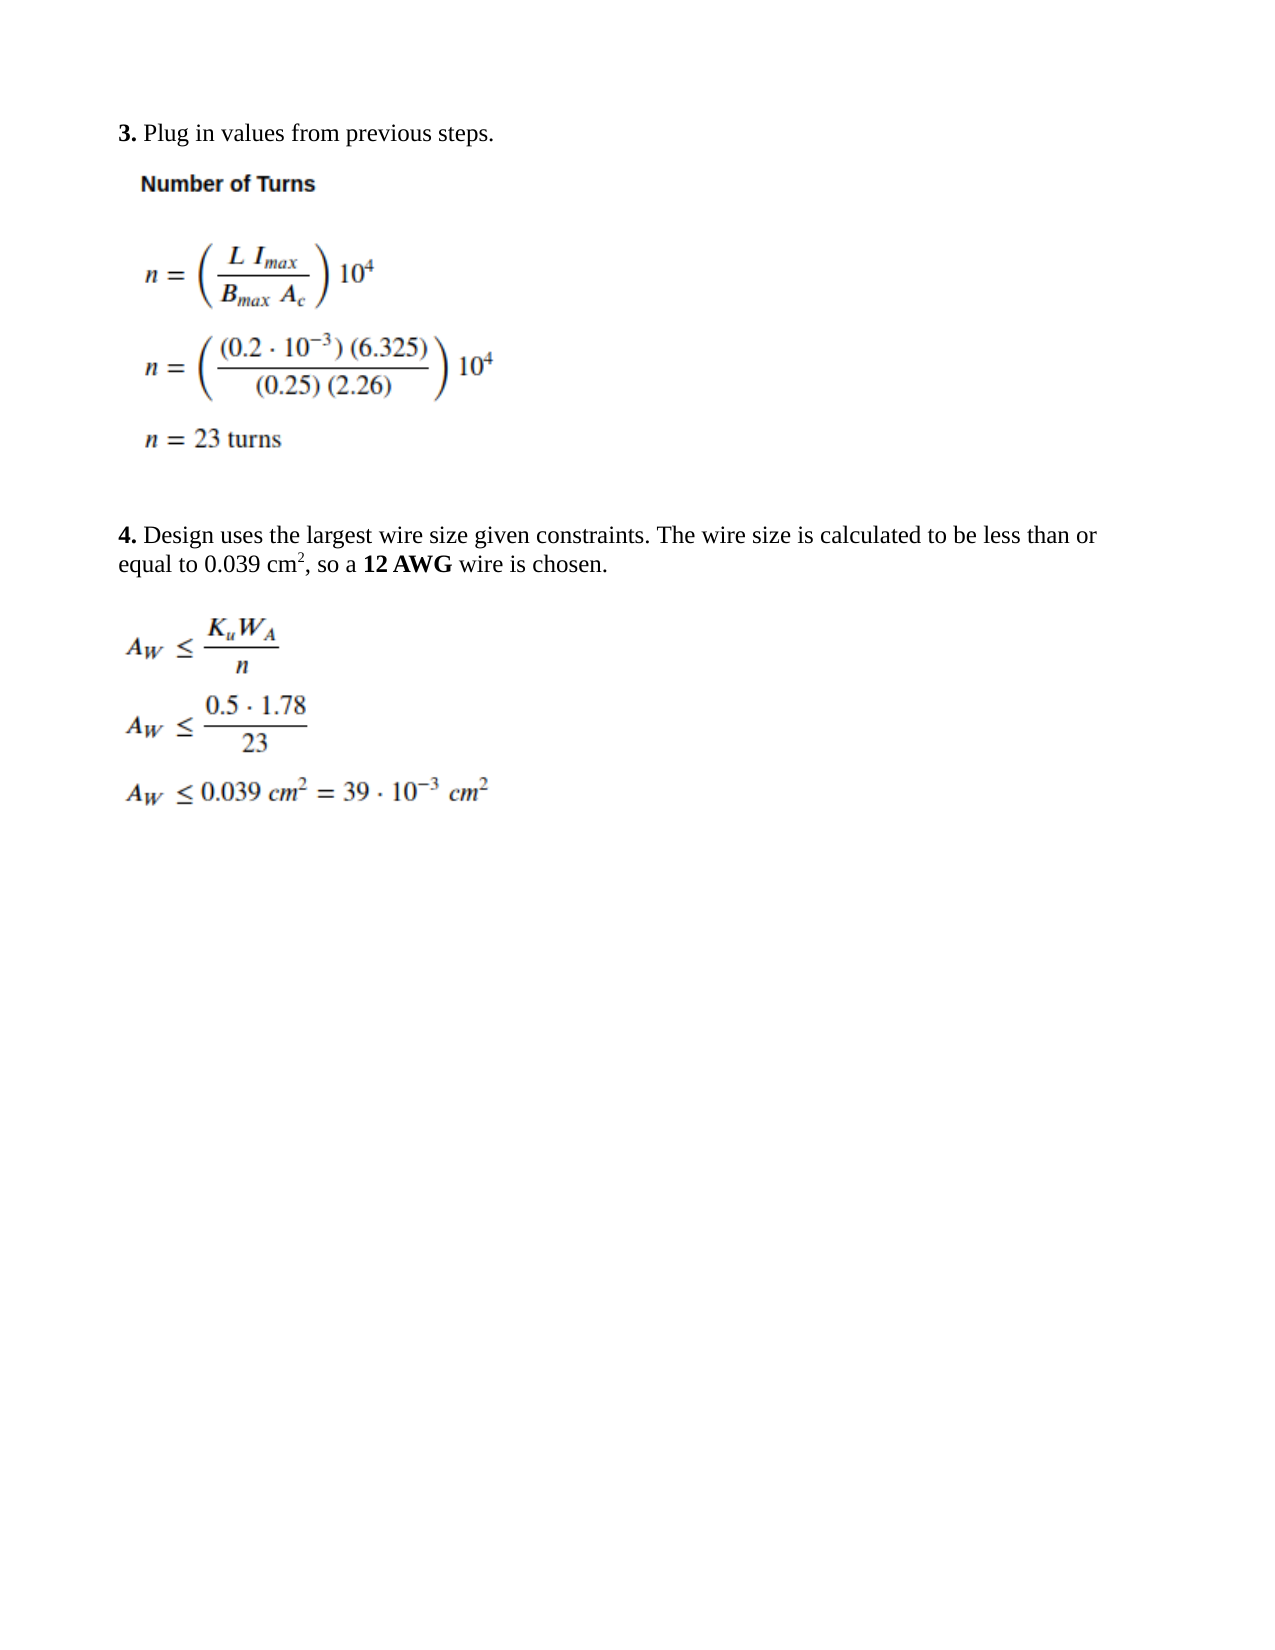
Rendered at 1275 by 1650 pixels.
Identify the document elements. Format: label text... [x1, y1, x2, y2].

picture [118, 606, 494, 820]
picture [133, 170, 498, 454]
text 3. Plug in values from previous steps. [118, 118, 1157, 147]
text 4. Design uses the largest wire size given constraints. The wire size is calculated to be less than or equal to 0.039 cm2, so a 12 AWG wire is chosen. [118, 521, 1157, 578]
